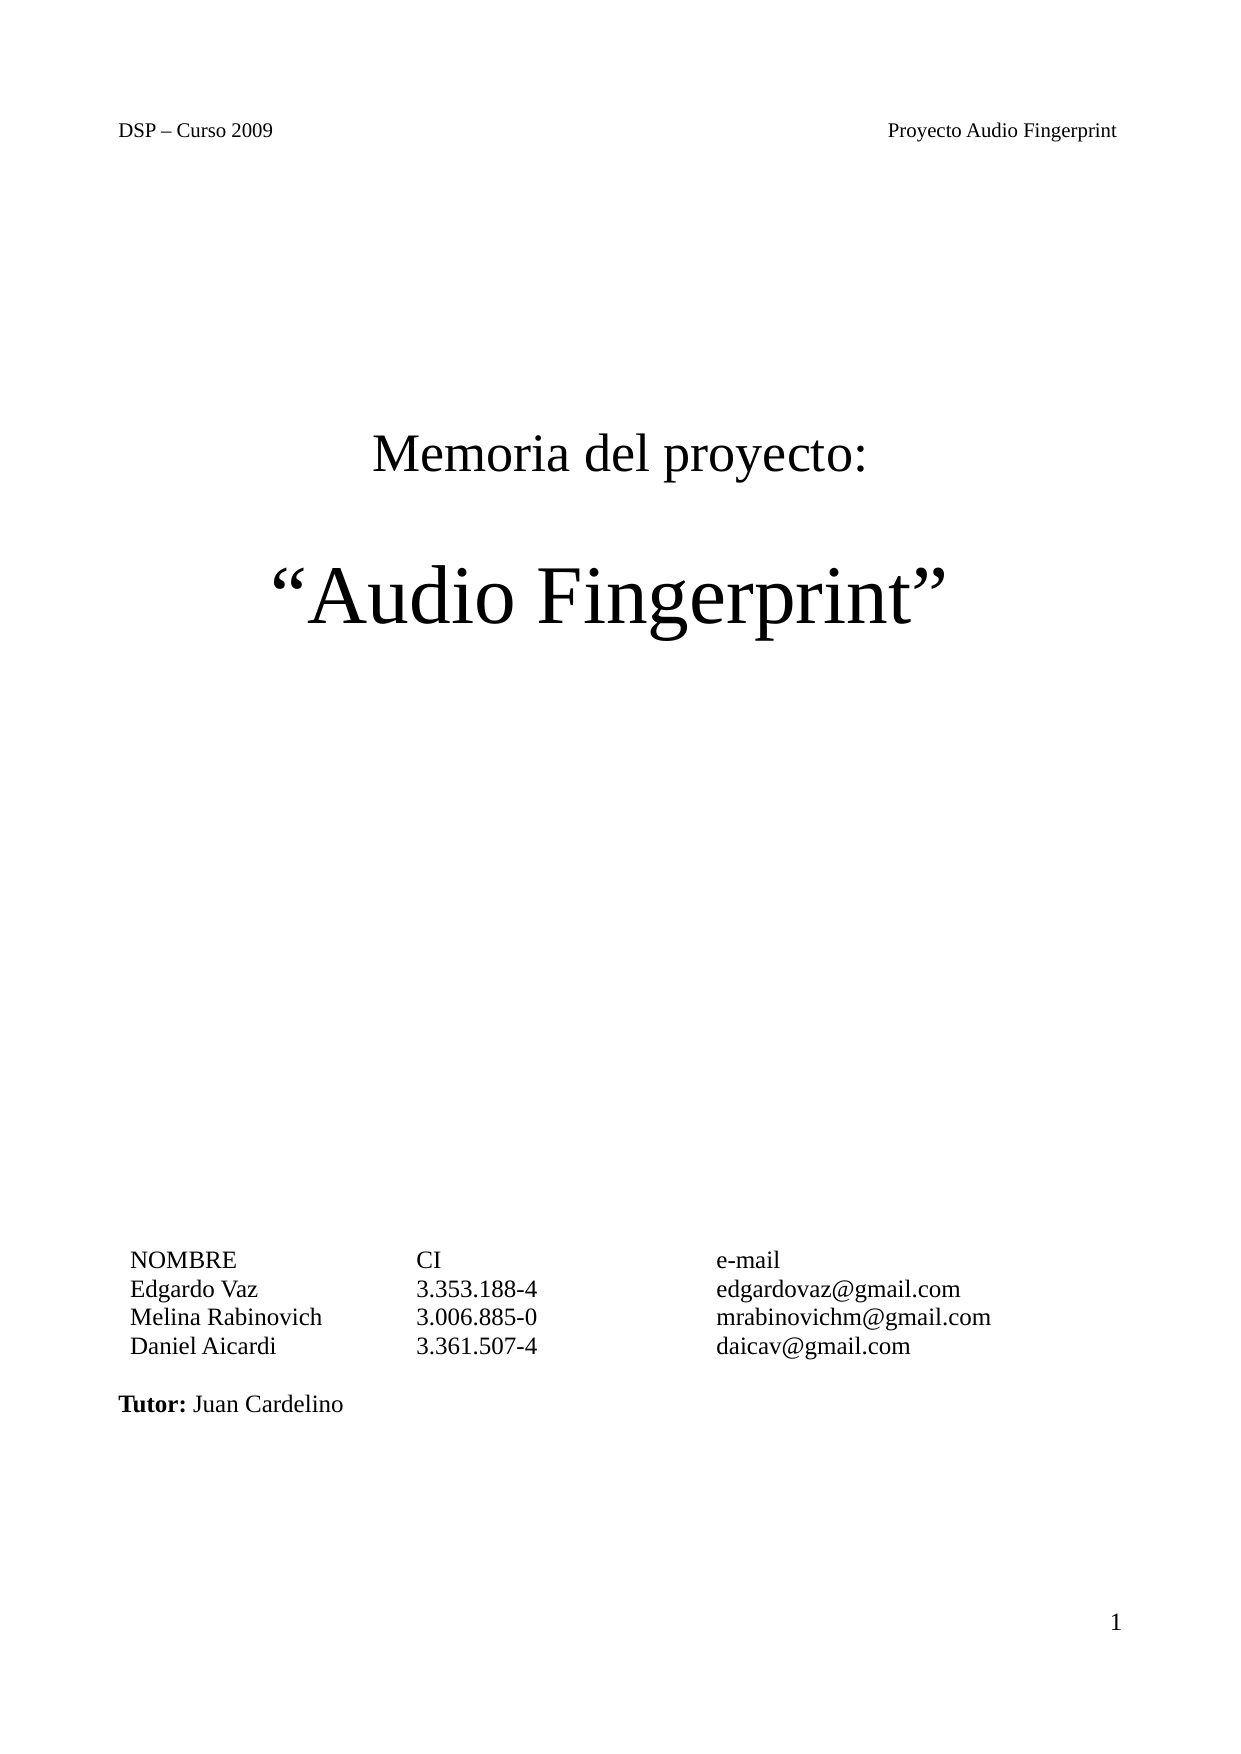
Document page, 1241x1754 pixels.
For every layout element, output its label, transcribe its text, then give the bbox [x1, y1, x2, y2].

text Tutor: Juan Cardelino [118, 1389, 1122, 1417]
table_header e-mail [705, 1245, 1005, 1274]
table_cell Daniel Aicardi [119, 1331, 405, 1360]
table_header CI [405, 1245, 705, 1274]
table_cell Melina Rabinovich [119, 1303, 405, 1331]
text Memoria del proyecto: [118, 421, 1122, 483]
table_cell 3.361.507-4 [405, 1331, 705, 1360]
table_cell Edgardo Vaz [119, 1274, 405, 1302]
table_header NOMBRE [119, 1245, 405, 1274]
table_cell 3.006.885-0 [405, 1303, 705, 1331]
table_cell mrabinovichm@gmail.com [705, 1303, 1005, 1331]
table_cell 3.353.188-4 [405, 1274, 705, 1302]
table_cell daicav@gmail.com [705, 1331, 1005, 1360]
table_cell edgardovaz@gmail.com [705, 1274, 1005, 1302]
text “Audio Fingerprint” [118, 545, 1122, 641]
